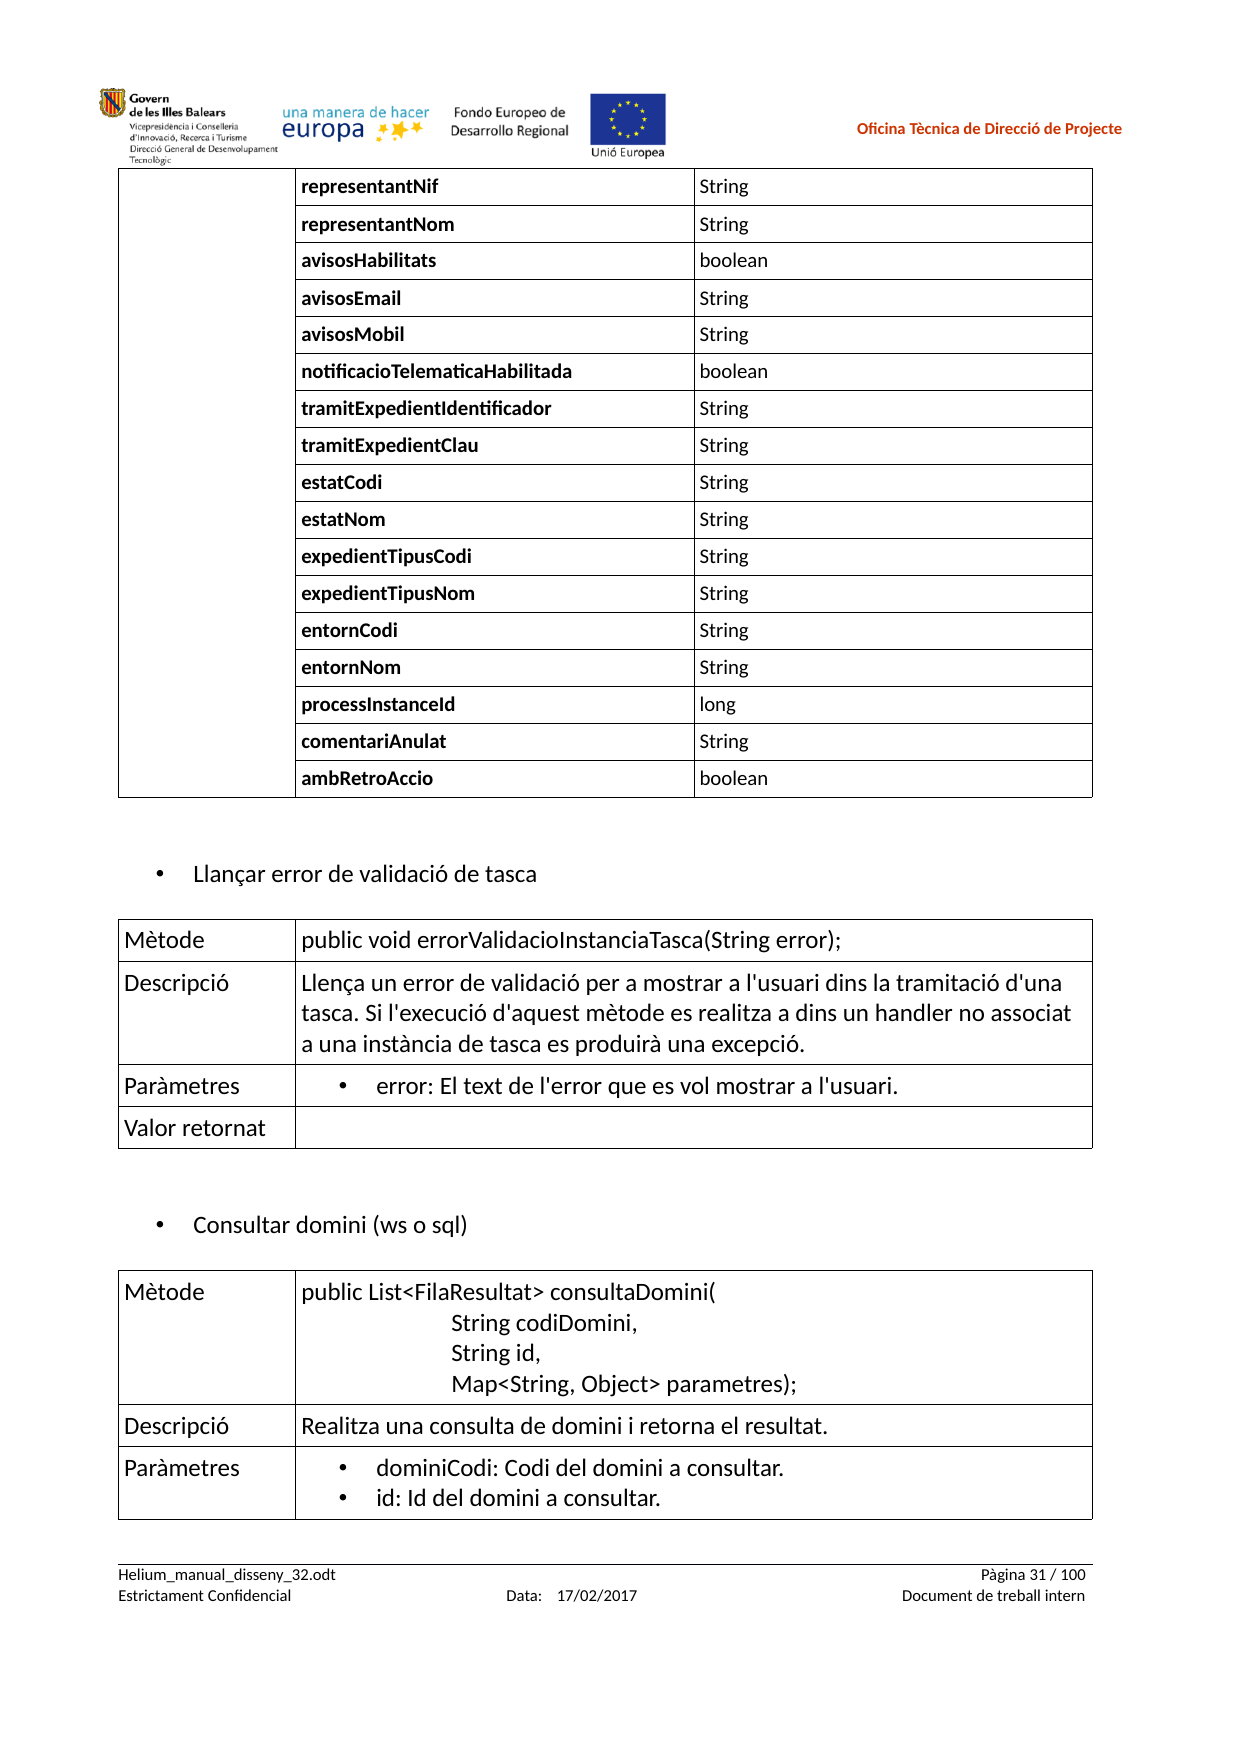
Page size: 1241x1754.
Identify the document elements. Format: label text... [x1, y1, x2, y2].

table_cell String [695, 724, 1092, 759]
table_cell String [695, 280, 1092, 316]
list Llançar error de validació de tasca [156, 858, 1122, 888]
table_header Mètode [119, 1271, 295, 1404]
table_cell estatNom [296, 502, 694, 538]
table_header Mètode [119, 920, 295, 961]
table_cell boolean [695, 354, 1092, 390]
table_cell dominiCodi: Codi del domini a consultar. id: Id del domini a consultar. parametres: Paràmetres per a la consulta de domini. String: codi del paràmetre Object: valor del paràmetre [296, 1447, 1092, 1519]
table_cell Paràmetres [119, 1065, 295, 1106]
table_cell expedientTipusCodi [296, 539, 694, 575]
table_cell Realitza una consulta de domini i retorna el resultat. [296, 1405, 1092, 1446]
table_cell avisosEmail [296, 280, 694, 316]
table_cell processInstanceId [296, 687, 694, 723]
table_cell String [695, 576, 1092, 612]
table_cell Paràmetres [119, 1447, 295, 1519]
table_cell boolean [695, 761, 1092, 797]
table_cell avisosHabilitats [296, 243, 694, 279]
table_cell Llença un error de validació per a mostrar a l'usuari dins la tramitació d'una tasca. Si l'execució d'aquest mètode es realitza a dins un handler no associat a una instància de tasca es produirà una excepció. [296, 962, 1092, 1064]
table_cell String [695, 650, 1092, 686]
table_cell String [695, 539, 1092, 575]
table_cell Valor retornat [119, 1107, 295, 1148]
table_cell String [695, 206, 1092, 242]
table_cell expedientTipusNom [296, 576, 694, 612]
table_cell error: El text de l'error que es vol mostrar a l'usuari. [296, 1065, 1092, 1106]
list Consultar domini (ws o sql) [156, 1209, 1122, 1240]
table_cell String [695, 317, 1092, 353]
table_cell representantNom [296, 206, 694, 242]
table_cell comentariAnulat [296, 724, 694, 759]
table_cell String [695, 502, 1092, 538]
table_cell String [695, 465, 1092, 501]
table_cell Descripció [119, 962, 295, 1064]
table_cell long [695, 687, 1092, 723]
table_header public List<FilaResultat> consultaDomini( String codiDomini, String id, Map<String, Object> parametres); [296, 1271, 1092, 1404]
table_cell entornNom [296, 650, 694, 686]
table_cell String [695, 169, 1092, 205]
table_cell [119, 169, 295, 797]
table_cell String [695, 428, 1092, 464]
table_cell Descripció [119, 1405, 295, 1446]
table_cell String [695, 391, 1092, 427]
table_cell tramitExpedientClau [296, 428, 694, 464]
table_cell boolean [695, 243, 1092, 279]
table_cell ambRetroAccio [296, 761, 694, 797]
table_header public void errorValidacioInstanciaTasca(String error); [296, 920, 1092, 961]
table_cell tramitExpedientIdentificador [296, 391, 694, 427]
table_cell representantNif [296, 169, 694, 205]
table_cell notificacioTelematicaHabilitada [296, 354, 694, 390]
table_cell String [695, 613, 1092, 649]
table_cell estatCodi [296, 465, 694, 501]
picture [99, 87, 668, 166]
table_cell [296, 1107, 1092, 1148]
table_cell entornCodi [296, 613, 694, 649]
table_cell avisosMobil [296, 317, 694, 353]
